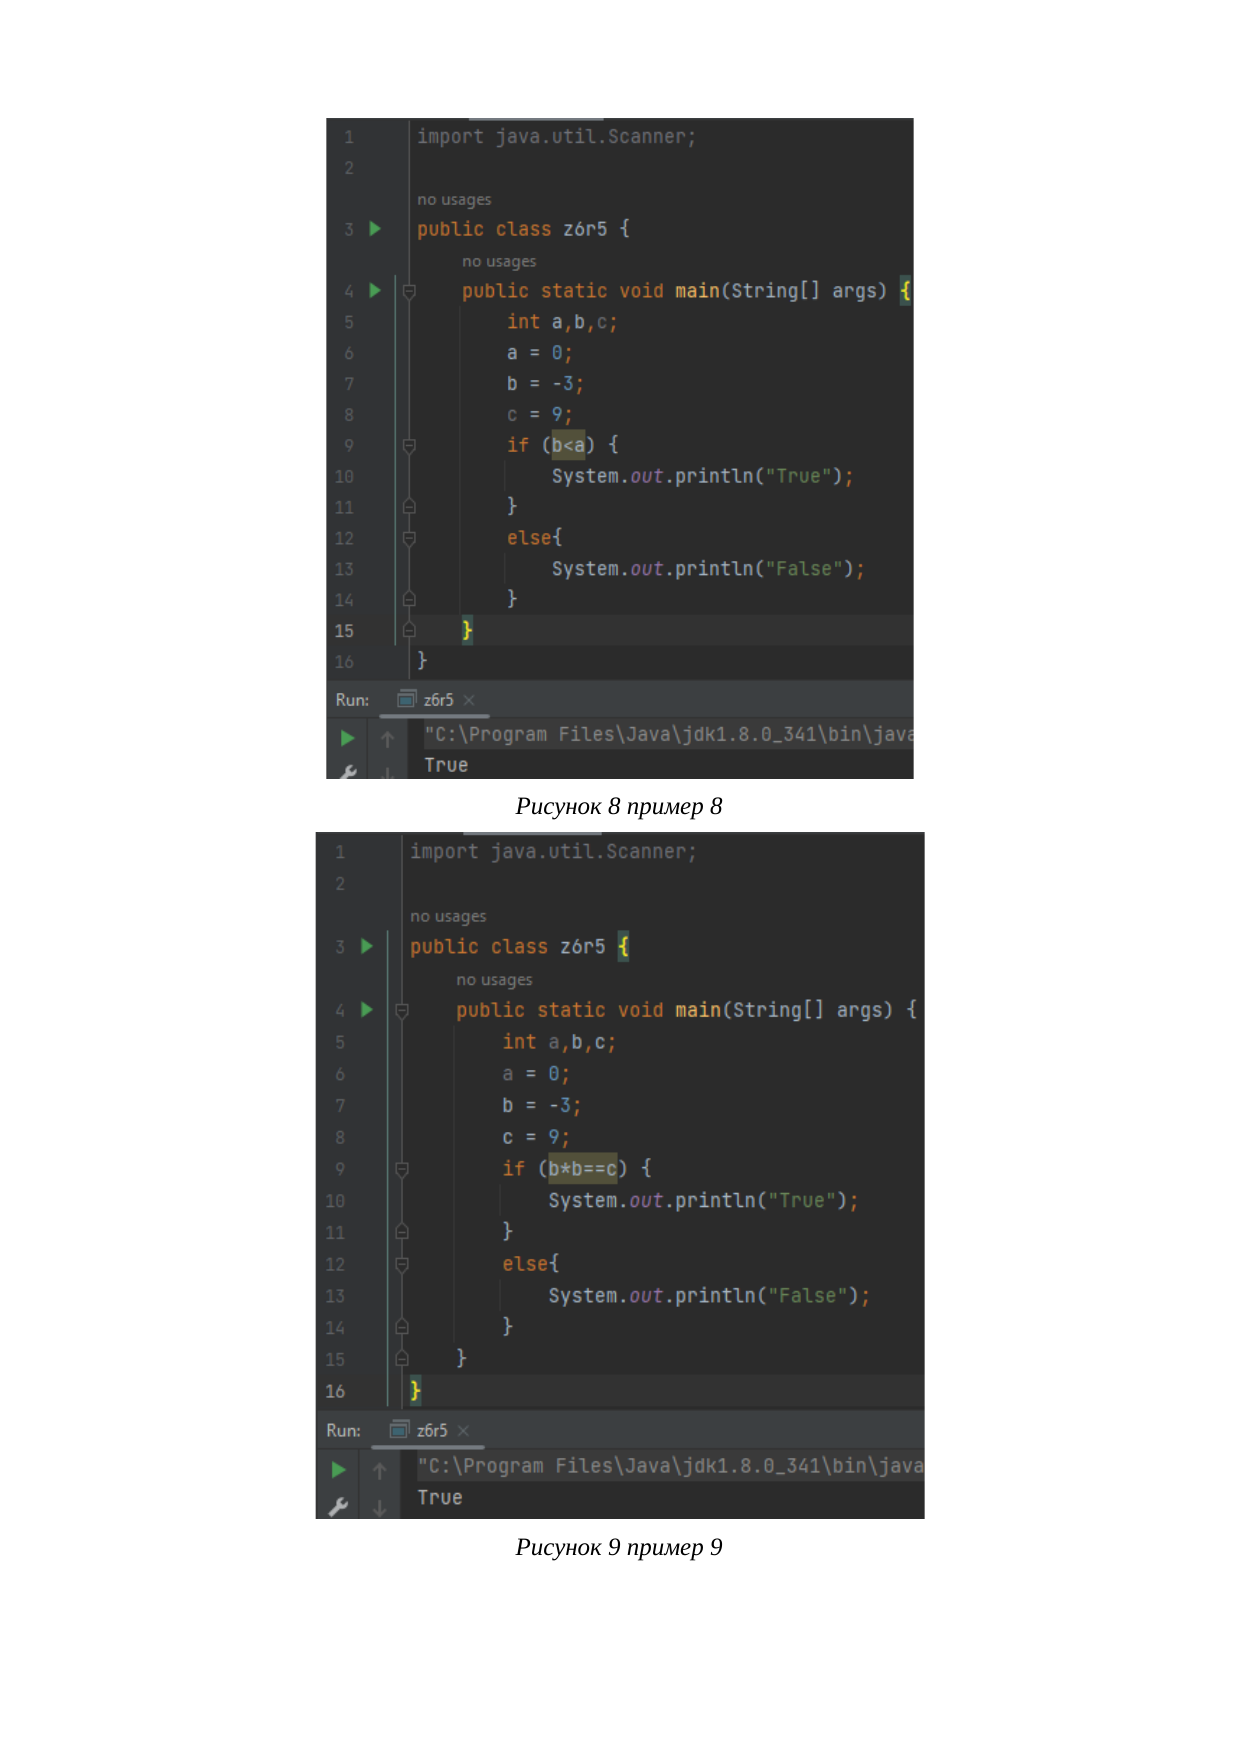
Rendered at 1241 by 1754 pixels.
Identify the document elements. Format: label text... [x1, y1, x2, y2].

text Рисунок 8 пример 8 [118, 791, 1122, 819]
text Рисунок 9 пример 9 [118, 1532, 1122, 1560]
